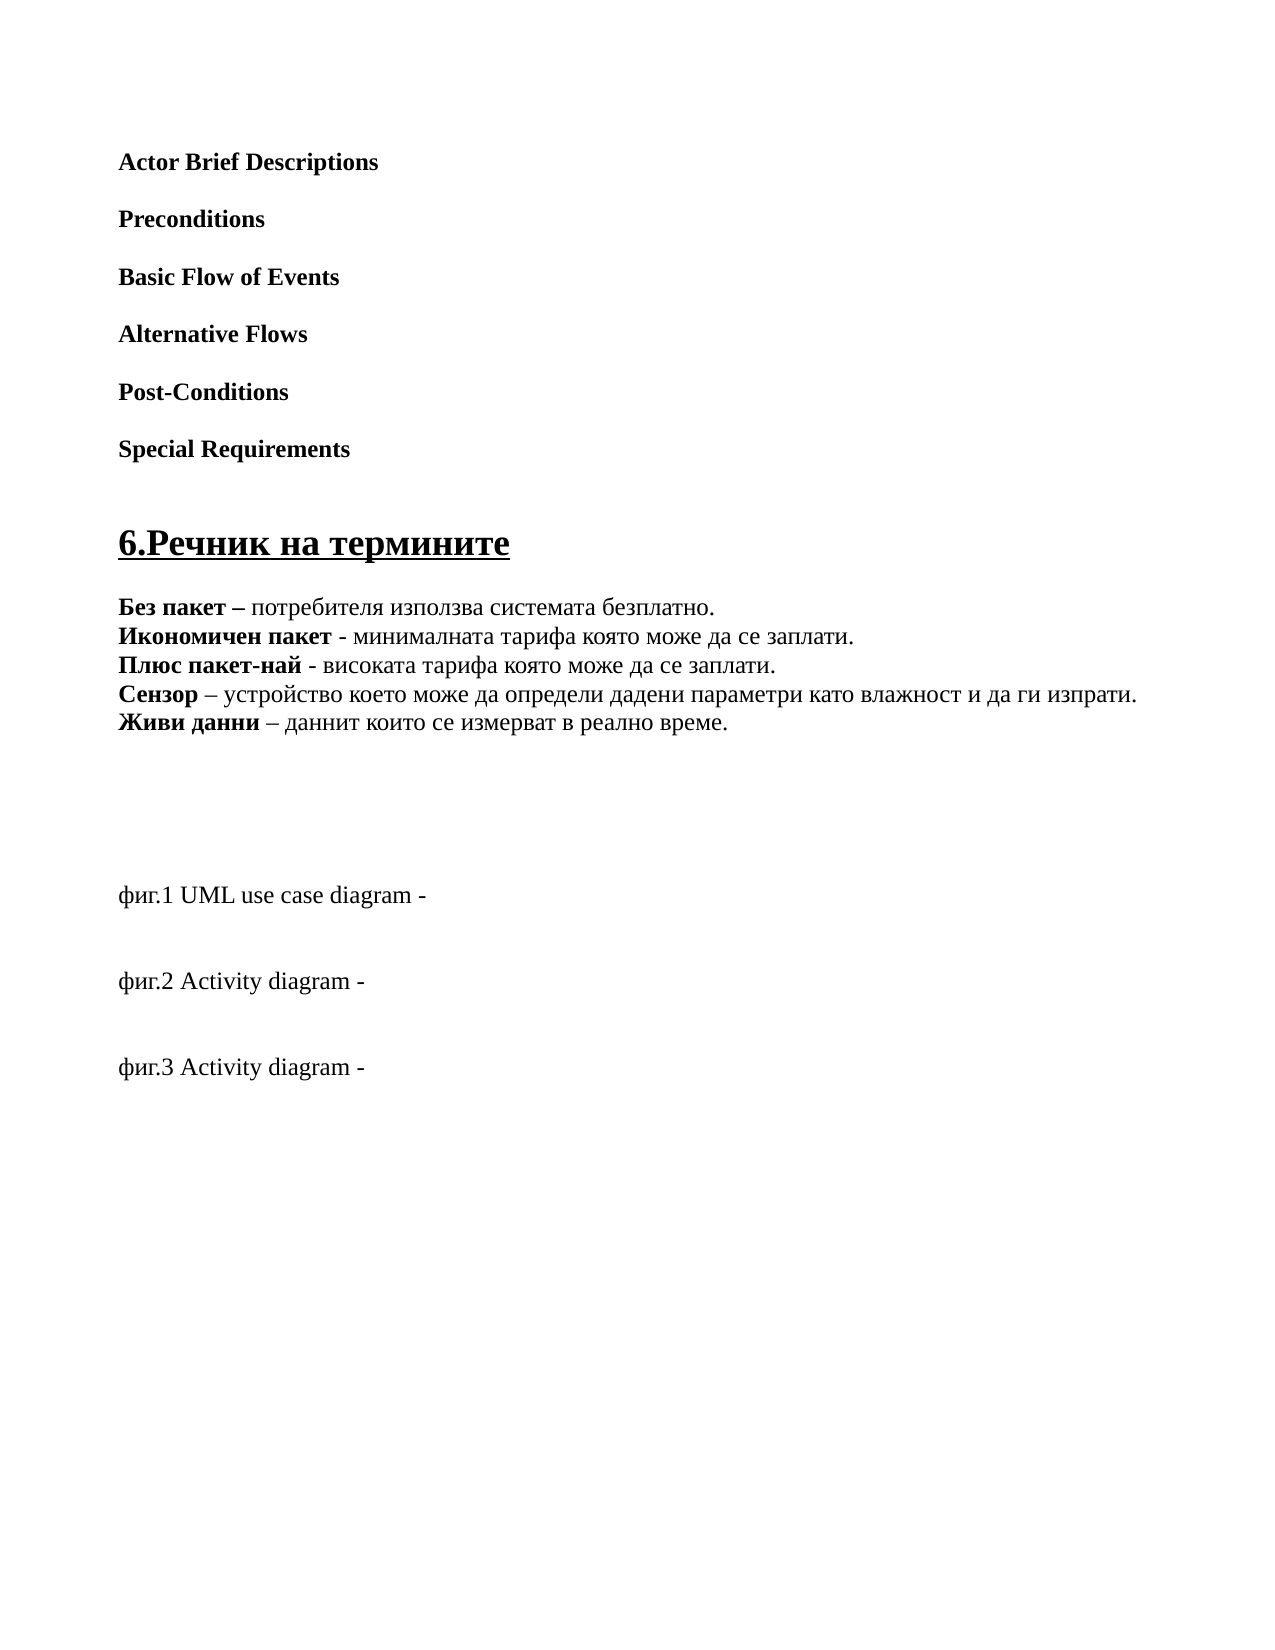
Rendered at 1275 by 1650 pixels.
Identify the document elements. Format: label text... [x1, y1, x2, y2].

text фиг.3 Activity diagram - [118, 1052, 1157, 1081]
text Basic Flow of Events [118, 262, 1157, 291]
text Alternative Flows [118, 319, 1157, 348]
text Сензор – устройство което може да определи дадени параметри като влажност и да ги изпрати. [118, 679, 1157, 707]
text Actor Brief Descriptions [118, 147, 1157, 176]
text Post-Conditions [118, 377, 1157, 406]
text фиг.1 UML use case diagram - [118, 880, 1157, 909]
text Preconditions [118, 204, 1157, 233]
text Плюс пакет-най - високата тарифа която може да се заплати. [118, 650, 1157, 679]
text фиг.2 Activity diagram - [118, 966, 1157, 995]
text 6.Речник на термините [118, 521, 1157, 564]
text Special Requirements [118, 434, 1157, 463]
text Живи данни – даннит които се измерват в реално време. [118, 707, 1157, 736]
text Без пакет – потребителя използва системата безплатно. [118, 592, 1157, 621]
text Икономичен пакет - минималната тарифа която може да се заплати. [118, 621, 1157, 650]
